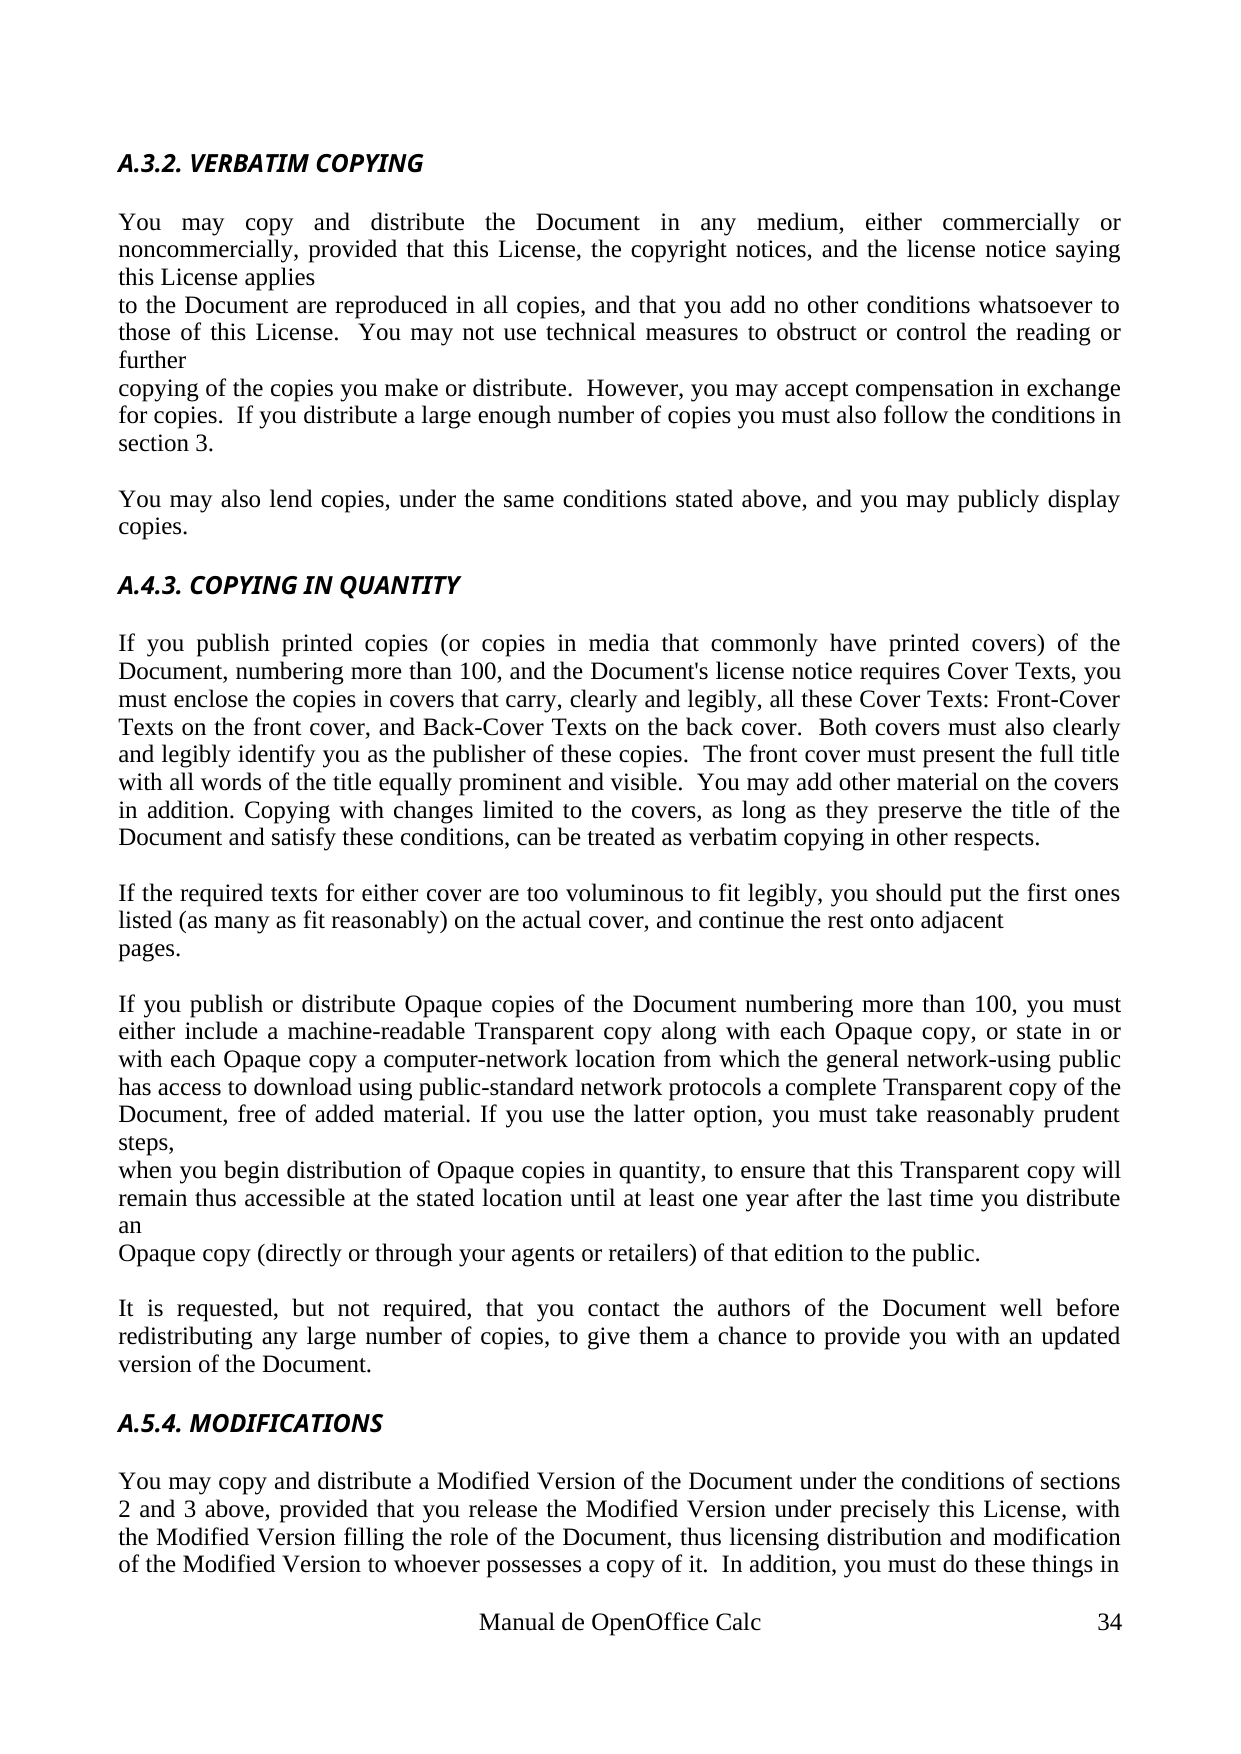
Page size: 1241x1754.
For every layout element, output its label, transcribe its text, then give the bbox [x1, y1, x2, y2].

text copying of the copies you make or distribute. However, you may accept compensation in exchange for copies. If you distribute a large enough number of copies you must also follow the conditions in section 3. [118, 374, 1122, 457]
text It is requested, but not required, that you contact the authors of the Document well before redistributing any large number of copies, to give them a chance to provide you with an updated version of the Document. [118, 1294, 1122, 1378]
text A.4.3. COPYING IN QUANTITY [118, 568, 1122, 602]
text A.3.2. VERBATIM COPYING [118, 146, 1122, 180]
text You may also lend copies, under the same conditions stated above, and you may publicly display copies. [118, 485, 1122, 540]
text A.5.4. MODIFICATIONS [118, 1405, 1122, 1439]
text to the Document are reproduced in all copies, and that you add no other conditions whatsoever to those of this License. You may not use technical measures to obstruct or control the reading or further [118, 291, 1122, 374]
text If you publish or distribute Opaque copies of the Document numbering more than 100, you must either include a machine-readable Transparent copy along with each Opaque copy, or state in or with each Opaque copy a computer-network location from which the general network-using public has access to download using public-standard network protocols a complete Transparent copy of the Document, free of added material. If you use the latter option, you must take reasonably prudent steps, [118, 990, 1122, 1156]
text If the required texts for either cover are too voluminous to fit legibly, you should put the first ones listed (as many as fit reasonably) on the actual cover, and continue the rest onto adjacent [118, 879, 1122, 934]
text pages. [118, 934, 1122, 962]
text You may copy and distribute the Document in any medium, either commercially or noncommercially, provided that this License, the copyright notices, and the license notice saying this License applies [118, 208, 1122, 291]
text Opaque copy (directly or through your agents or retailers) of that edition to the public. [118, 1239, 1122, 1267]
text when you begin distribution of Opaque copies in quantity, to ensure that this Transparent copy will remain thus accessible at the stated location until at least one year after the last time you distribute an [118, 1156, 1122, 1239]
text If you publish printed copies (or copies in media that commonly have printed covers) of the Document, numbering more than 100, and the Document's license notice requires Cover Texts, you must enclose the copies in covers that carry, clearly and legibly, all these Cover Texts: Front-Cover Texts on the front cover, and Back-Cover Texts on the back cover. Both covers must also clearly and legibly identify you as the publisher of these copies. The front cover must present the full title with all words of the title equally prominent and visible. You may add other material on the covers in addition. Copying with changes limited to the covers, as long as they preserve the title of the Document and satisfy these conditions, can be treated as verbatim copying in other respects. [118, 629, 1122, 851]
text You may copy and distribute a Modified Version of the Document under the conditions of sections 2 and 3 above, provided that you release the Modified Version under precisely this License, with the Modified Version filling the role of the Document, thus licensing distribution and modification of the Modified Version to whoever possesses a copy of it. In addition, you must do these things in [118, 1467, 1122, 1578]
